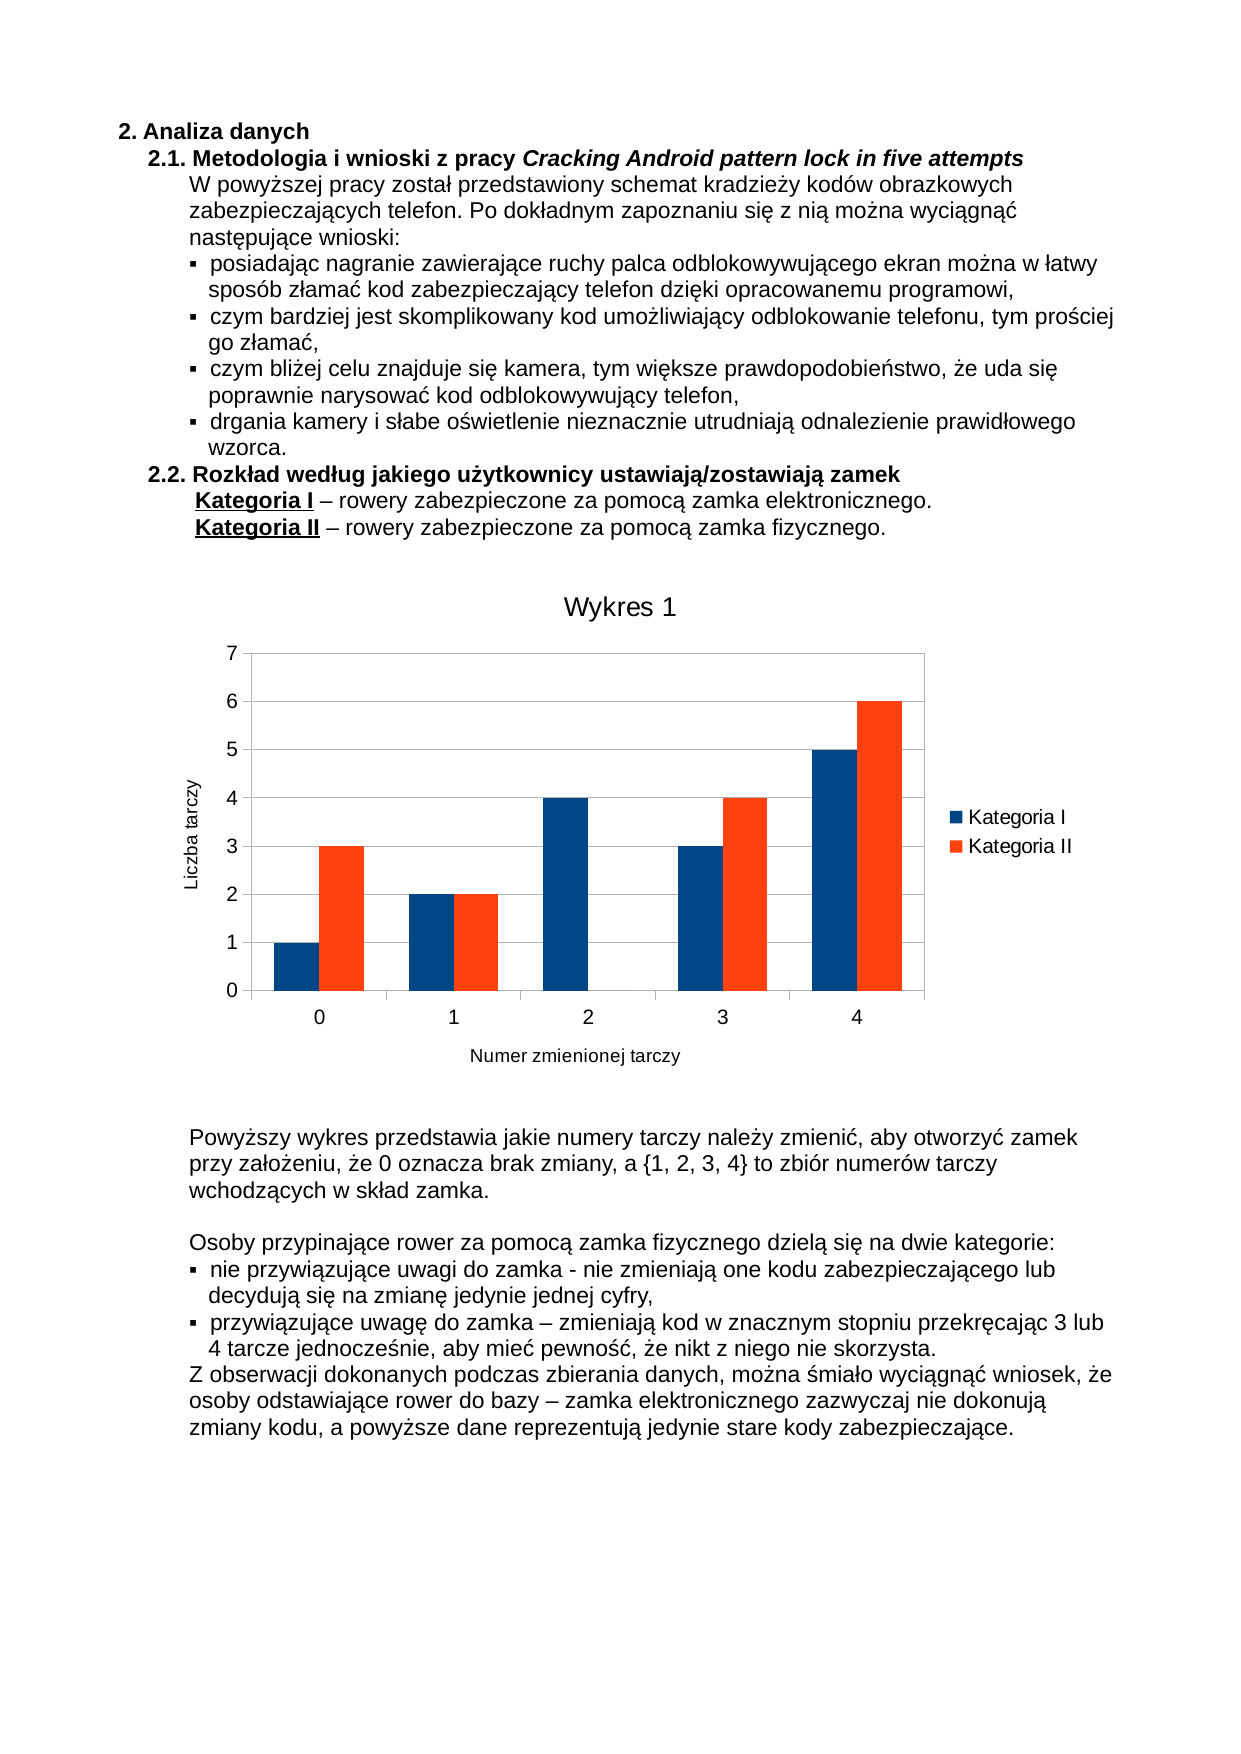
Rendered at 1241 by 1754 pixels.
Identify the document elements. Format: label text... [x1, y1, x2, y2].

text 2. Analiza danych [118, 118, 1122, 144]
text go złamać, [189, 329, 1122, 355]
text ▪ przywiązujące uwagę do zamka – zmieniają kod w znacznym stopniu przekręcając 3 lub [189, 1308, 1122, 1335]
text Kategoria I – rowery zabezpieczone za pomocą zamka elektronicznego. [195, 487, 1122, 513]
text Powyższy wykres przedstawia jakie numery tarczy należy zmienić, aby otworzyć zamek przy założeniu, że 0 oznacza brak zmiany, a {1, 2, 3, 4} to zbiór numerów tarczy wchodzących w skład zamka. [189, 1124, 1122, 1203]
text 2.1. Metodologia i wnioski z pracy Cracking Android pattern lock in five attempts [148, 144, 1122, 171]
text ▪ posiadając nagranie zawierające ruchy palca odblokowywującego ekran można w łatwy [189, 250, 1122, 276]
text 4 tarcze jednocześnie, aby mieć pewność, że nikt z niego nie skorzysta. [189, 1335, 1122, 1361]
text sposób złamać kod zabezpieczający telefon dzięki opracowanemu programowi, [189, 276, 1122, 303]
text wzorca. [189, 434, 1122, 461]
text poprawnie narysować kod odblokowywujący telefon, [189, 382, 1122, 408]
text ▪ czym bliżej celu znajduje się kamera, tym większe prawdopodobieństwo, że uda się [189, 355, 1122, 382]
text ▪ nie przywiązujące uwagi do zamka - nie zmieniają one kodu zabezpieczającego lub [189, 1256, 1122, 1282]
text W powyższej pracy został przedstawiony schemat kradzieży kodów obrazkowych zabezpieczających telefon. Po dokładnym zapoznaniu się z nią można wyciągnąć następujące wnioski: [189, 171, 1122, 250]
text ▪ drgania kamery i słabe oświetlenie nieznacznie utrudniają odnalezienie prawidłowego [189, 408, 1122, 434]
text ▪ czym bardziej jest skomplikowany kod umożliwiający odblokowanie telefonu, tym prościej [189, 303, 1122, 329]
text decydują się na zmianę jedynie jednej cyfry, [189, 1282, 1122, 1308]
text Osoby przypinające rower za pomocą zamka fizycznego dzielą się na dwie kategorie: [189, 1229, 1122, 1256]
text Kategoria II – rowery zabezpieczone za pomocą zamka fizycznego. [195, 513, 1122, 540]
text 2.2. Rozkład według jakiego użytkownicy ustawiają/zostawiają zamek [148, 461, 1122, 487]
text Z obserwacji dokonanych podczas zbierania danych, można śmiało wyciągnąć wniosek, że osoby odstawiające rower do bazy – zamka elektronicznego zazwyczaj nie dokonują zmiany kodu, a powyższe dane reprezentują jedynie stare kody zabezpieczające. [189, 1361, 1122, 1440]
